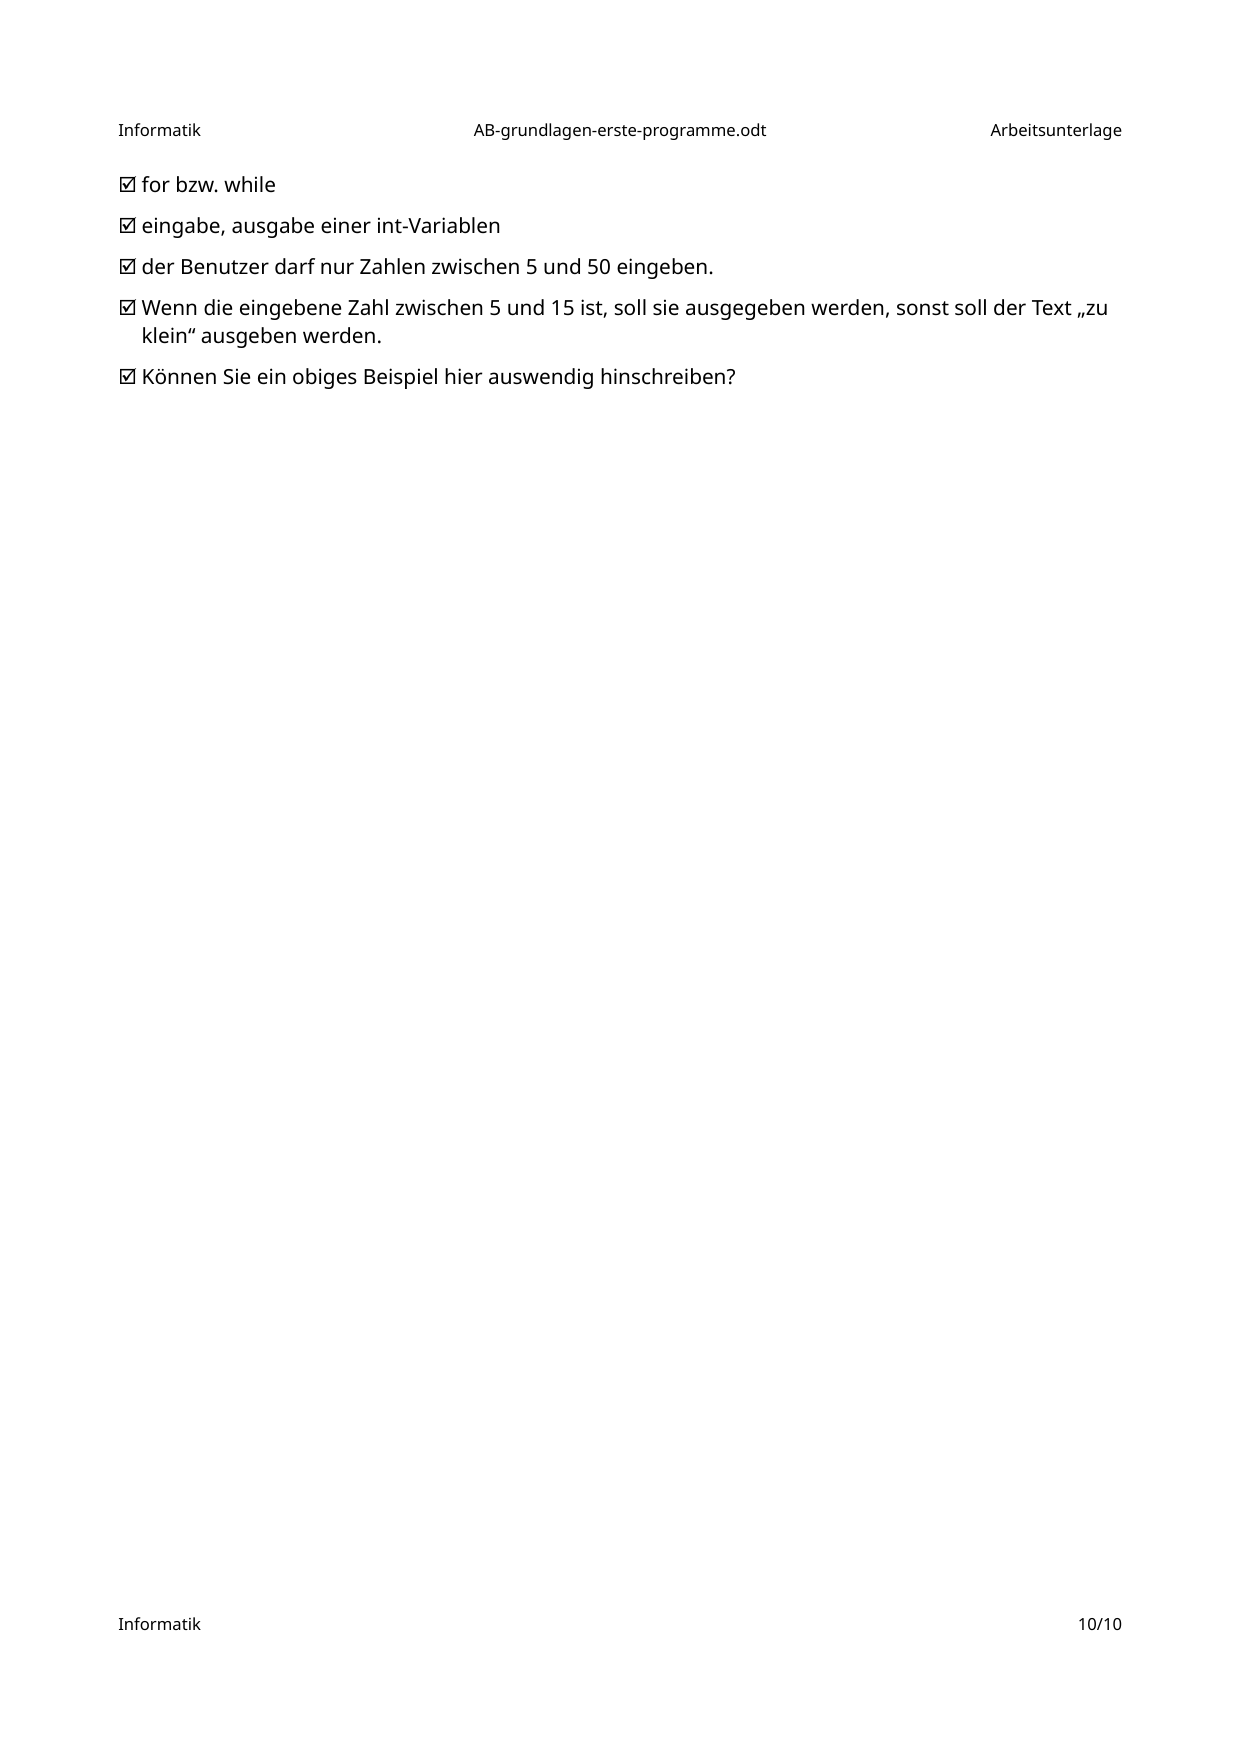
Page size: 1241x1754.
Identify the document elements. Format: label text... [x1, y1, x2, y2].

list Wenn die eingebene Zahl zwischen 5 und 15 ist, soll sie ausgegeben werden, sonst soll der Text „zu klein“ ausgeben werden. [118, 293, 1122, 350]
list Können Sie ein obiges Beispiel hier auswendig hinschreiben? [118, 362, 1122, 391]
list for bzw. while [118, 170, 1122, 199]
list der Benutzer darf nur Zahlen zwischen 5 und 50 eingeben. [118, 252, 1122, 281]
list eingabe, ausgabe einer int-Variablen [118, 211, 1122, 240]
